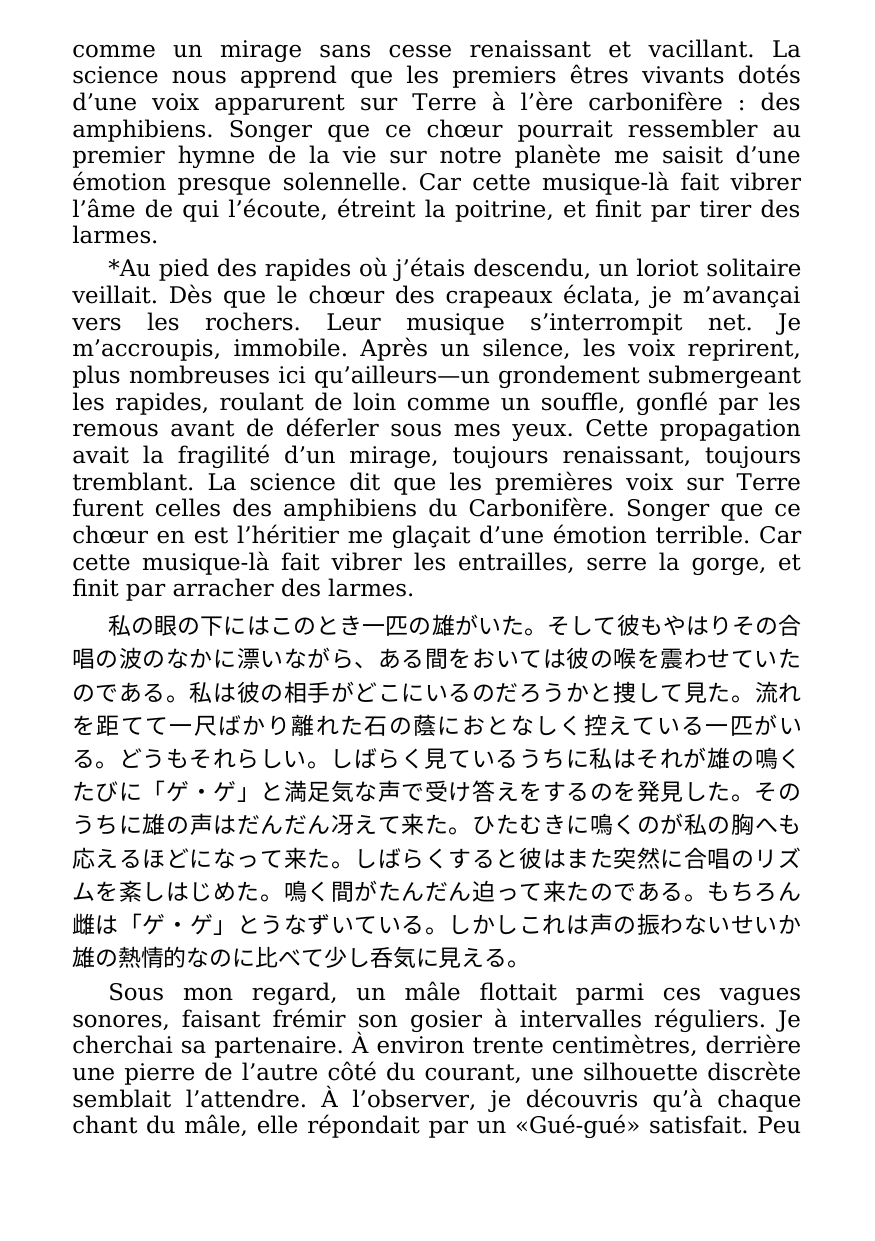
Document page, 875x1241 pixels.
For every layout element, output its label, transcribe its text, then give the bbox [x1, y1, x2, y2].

text Sous mon regard, un mâle flottait parmi ces vagues sonores, faisant frémir son gosier à intervalles réguliers. Je cherchai sa partenaire. À environ trente centimètres, derrière une pierre de l’autre côté du courant, une silhouette discrète semblait l’attendre. À l’observer, je découvris qu’à chaque chant du mâle, elle répondait par un «Gué-gué» satisfait. Peu [72, 979, 802, 1139]
text 私の眼の下にはこのとき一匹の雄がいた。そして彼もやはりその合唱の波のなかに漂いながら、ある間をおいては彼の喉を震わせていたのである。私は彼の相手がどこにいるのだろうかと捜して見た。流れを距てて一尺ばかり離れた石の蔭におとなしく控えている一匹がいる。どうもそれらしい。しばらく見ているうちに私はそれが雄の鳴くたびに「ゲ・ゲ」と満足気な声で受け答えをするのを発見した。そのうちに雄の声はだんだん冴えて来た。ひたむきに鳴くのが私の胸へも応えるほどになって来た。しばらくすると彼はまた突然に合唱のリズムを紊しはじめた。鳴く間がたんだん迫って来たのである。もちろん雌は「ゲ・ゲ」とうなずいている。しかしこれは声の振わないせいか雄の熱情的なのに比べて少し呑気に見える。 [72, 608, 802, 973]
text *Au pied des rapides où j’étais descendu, un loriot solitaire veillait. Dès que le chœur des crapeaux éclata, je m’avançai vers les rochers. Leur musique s’interrompit net. Je m’accroupis, immobile. Après un silence, les voix reprirent, plus nombreuses ici qu’ailleurs—un grondement submergeant les rapides, roulant de loin comme un souffle, gonflé par les remous avant de déferler sous mes yeux. Cette propagation avait la fragilité d’un mirage, toujours renaissant, toujours tremblant. La science dit que les premières voix sur Terre furent celles des amphibiens du Carbonifère. Songer que ce chœur en est l’héritier me glaçait d’une émotion terrible. Car cette musique-là fait vibrer les entrailles, serre la gorge, et finit par arracher des larmes. [72, 255, 802, 602]
text comme un mirage sans cesse renaissant et vacillant. La science nous apprend que les premiers êtres vivants dotés d’une voix apparurent sur Terre à l’ère carbonifère : des amphibiens. Songer que ce chœur pourrait ressembler au premier hymne de la vie sur notre planète me saisit d’une émotion presque solennelle. Car cette musique-là fait vibrer l’âme de qui l’écoute, étreint la poitrine, et finit par tirer des larmes. [72, 36, 802, 249]
